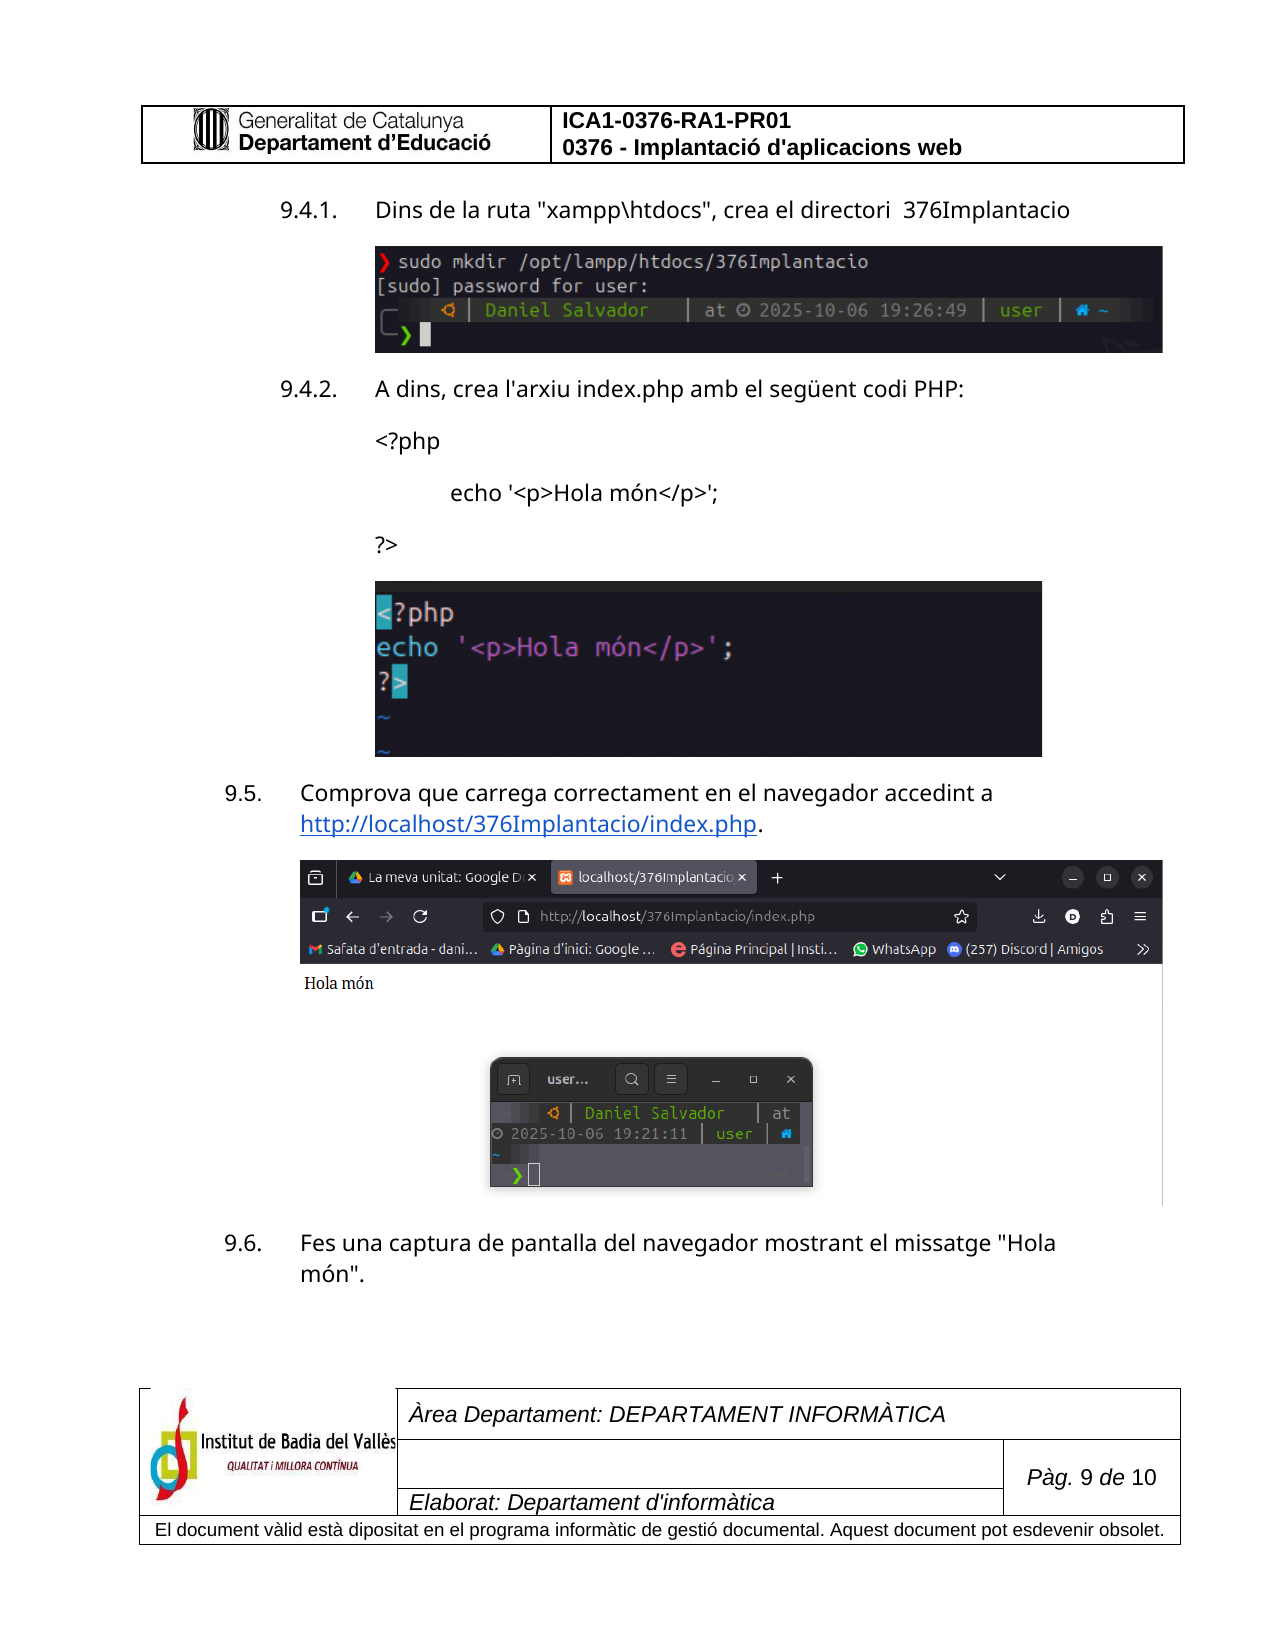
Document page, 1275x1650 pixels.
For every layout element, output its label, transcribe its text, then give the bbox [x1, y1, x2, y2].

list Dins de la ruta "xampp\htdocs", crea el directori 376Implantacio [337, 194, 1125, 225]
list Fes una captura de pantalla del navegador mostrant el missatge "Hola món". [262, 1227, 1125, 1289]
picture [375, 581, 1043, 757]
text echo '<p>Hola món</p>'; [450, 477, 1125, 508]
text ?> [375, 529, 1125, 561]
list A dins, crea l'arxiu index.php amb el següent codi PHP: [337, 373, 1125, 404]
picture [300, 860, 1163, 1206]
picture [150, 1388, 396, 1510]
list Comprova que carrega correctament en el navegador accedint a http://localhost/376Implantacio/index.php. [262, 777, 1125, 840]
text <?php [375, 425, 1125, 456]
picture [375, 246, 1163, 353]
picture [193, 107, 491, 155]
